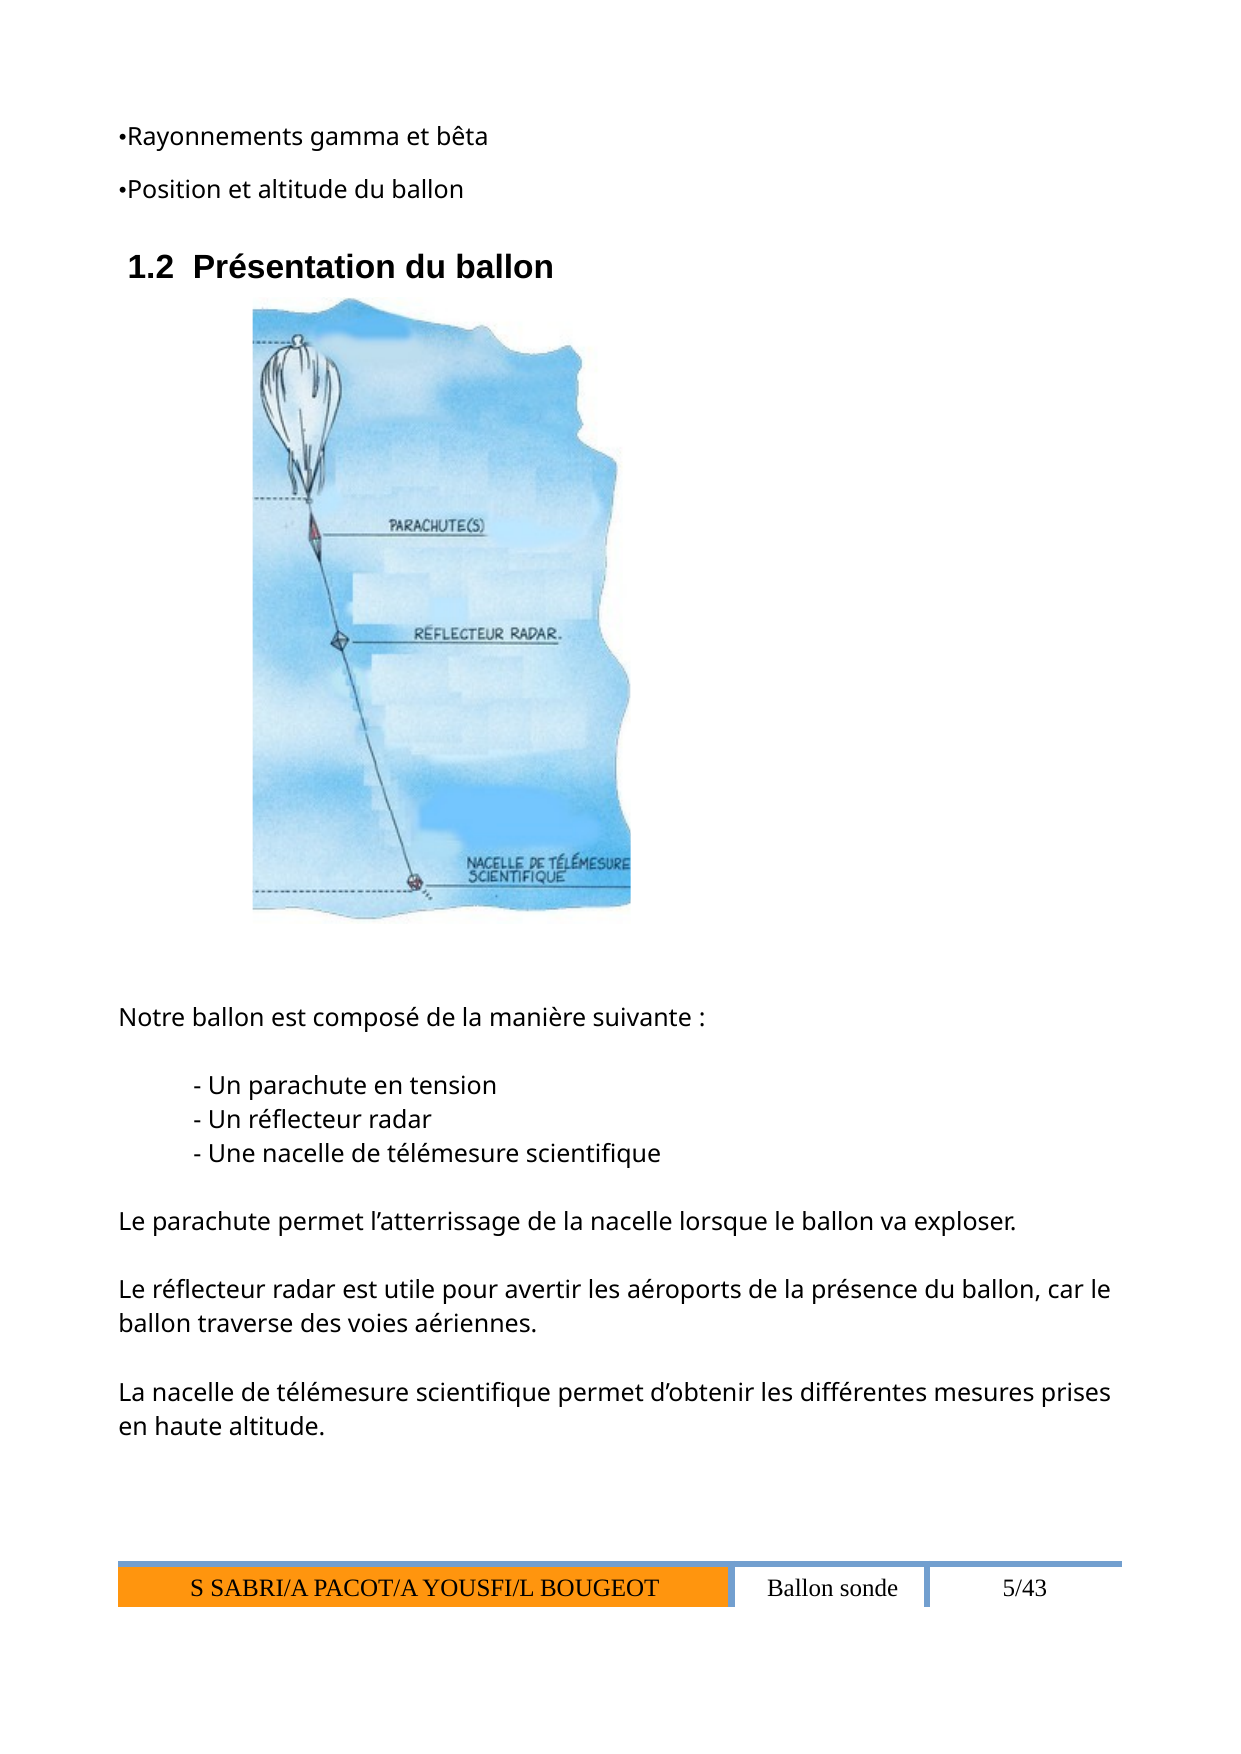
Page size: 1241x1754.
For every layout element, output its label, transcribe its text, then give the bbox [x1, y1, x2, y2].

picture [252, 297, 631, 924]
text Le réflecteur radar est utile pour avertir les aéroports de la présence du ballon, car le ballon traverse des voies aériennes. [118, 1272, 1122, 1340]
text •Rayonnements gamma et bêta [118, 118, 1122, 152]
subtitle Présentation du ballon [118, 246, 1122, 285]
text Le parachute permet l’atterrissage de la nacelle lorsque le ballon va exploser. [118, 1204, 1122, 1238]
text La nacelle de télémesure scientifique permet d’obtenir les différentes mesures prises en haute altitude. [118, 1374, 1122, 1442]
text - Un parachute en tension [118, 1068, 1122, 1102]
text - Un réflecteur radar [118, 1102, 1122, 1136]
text •Position et altitude du ballon [118, 172, 1122, 206]
text - Une nacelle de télémesure scientifique [118, 1136, 1122, 1170]
text Notre ballon est composé de la manière suivante : [118, 999, 1122, 1033]
